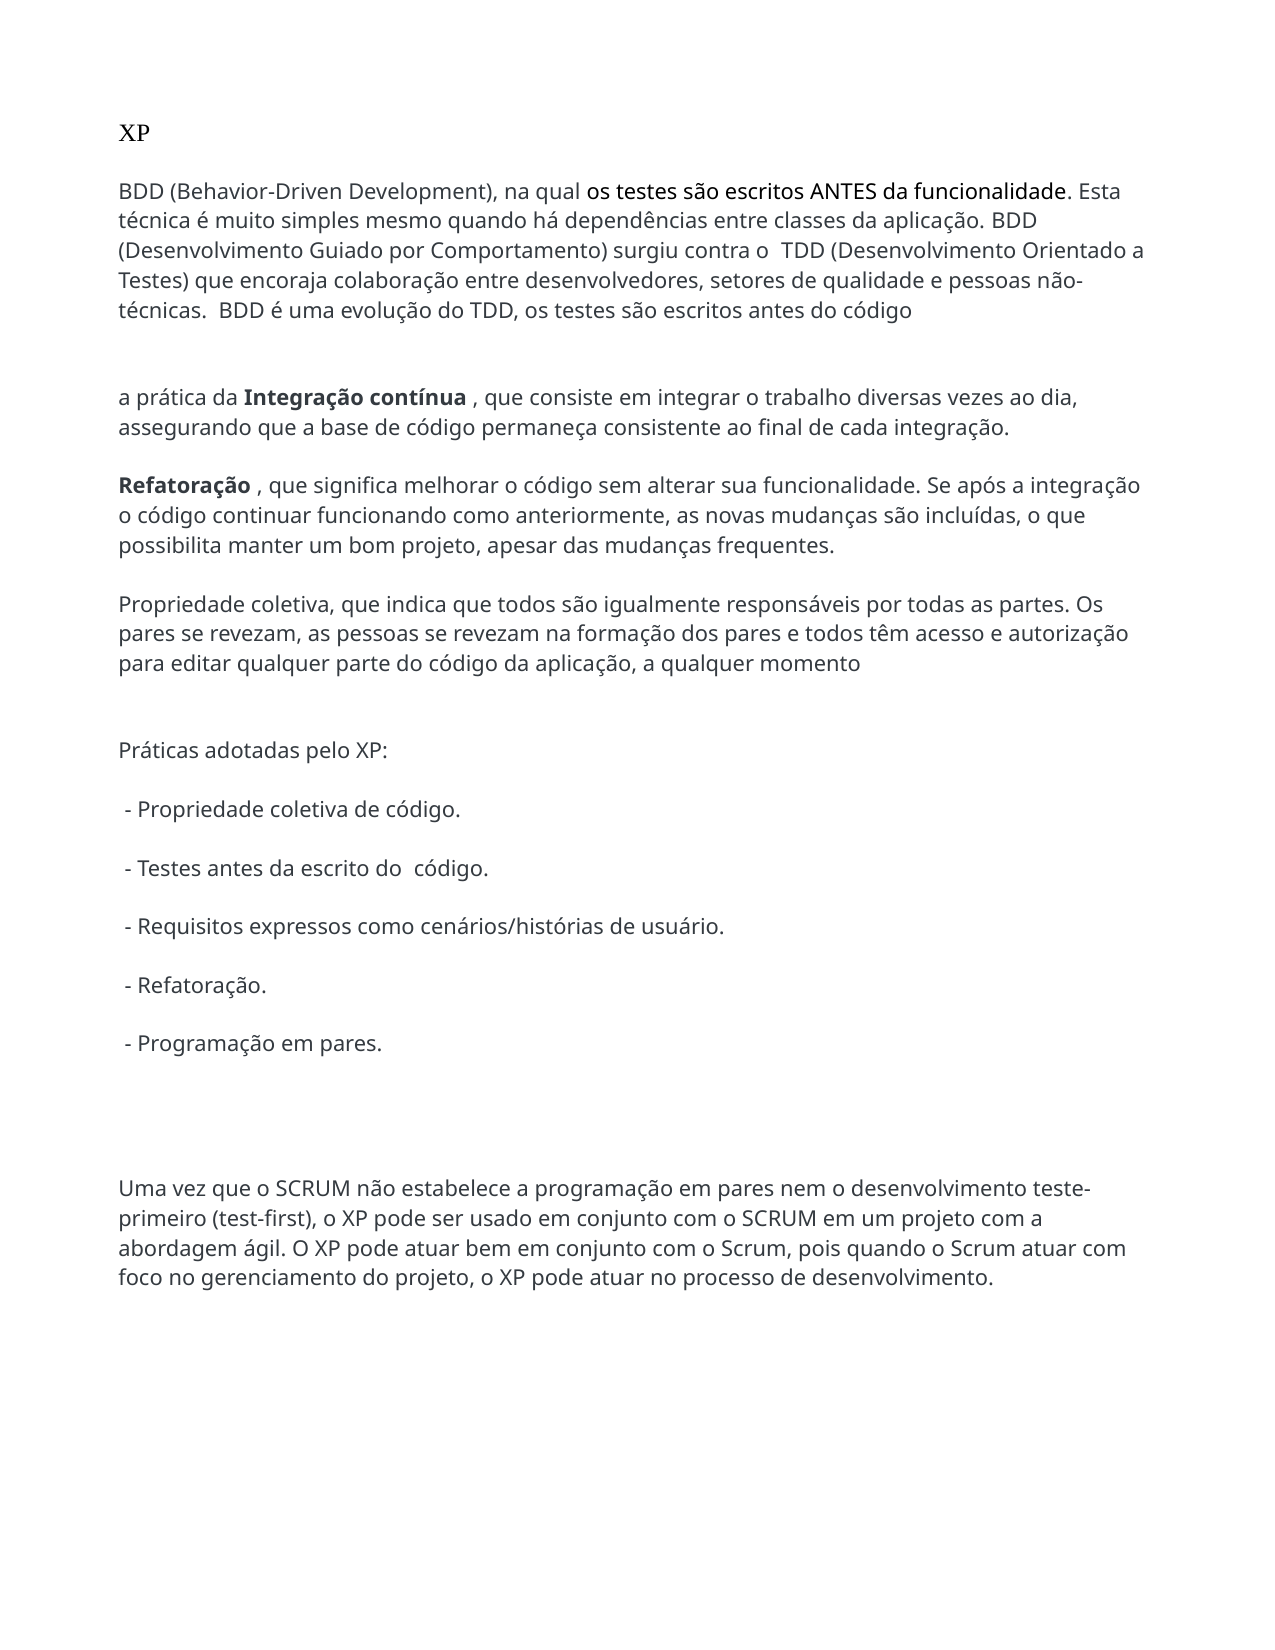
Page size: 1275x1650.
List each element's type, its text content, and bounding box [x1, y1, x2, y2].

text Propriedade coletiva, que indica que todos são igualmente responsáveis por todas as partes. Os pares se revezam, as pessoas se revezam na formação dos pares e todos têm acesso e autorização para editar qualquer parte do código da aplicação, a qualquer momento [118, 588, 1157, 678]
text BDD (Behavior-Driven Development), na qual os testes são escritos ANTES da funcionalidade. Esta técnica é muito simples mesmo quando há dependências entre classes da aplicação. BDD (Desenvolvimento Guiado por Comportamento) surgiu contra o TDD (Desenvolvimento Orientado a Testes) que encoraja colaboração entre desenvolvedores, setores de qualidade e pessoas não-técnicas. BDD é uma evolução do TDD, os testes são escritos antes do código [118, 176, 1157, 353]
text Uma vez que o SCRUM não estabelece a programação em pares nem o desenvolvimento teste-primeiro (test-first), o XP pode ser usado em conjunto com o SCRUM em um projeto com a abordagem ágil. O XP pode atuar bem em conjunto com o Scrum, pois quando o Scrum atuar com foco no gerenciamento do projeto, o XP pode atuar no processo de desenvolvimento. [118, 1173, 1157, 1292]
text a prática da Integração contínua , que consiste em integrar o trabalho diversas vezes ao dia, assegurando que a base de código permaneça consistente ao final de cada integração. [118, 382, 1157, 442]
text XP [118, 118, 1157, 147]
text Refatoração , que significa melhorar o código sem alterar sua funcionalidade. Se após a integração o código continuar funcionando como anteriormente, as novas mudanças são incluídas, o que possibilita manter um bom projeto, apesar das mudanças frequentes. [118, 470, 1157, 560]
text Práticas adotadas pelo XP: - Propriedade coletiva de código. - Testes antes da escrito do código. - Requisitos expressos como cenários/histórias de usuário. - Refatoração. - Programação em pares. [118, 735, 1157, 1058]
